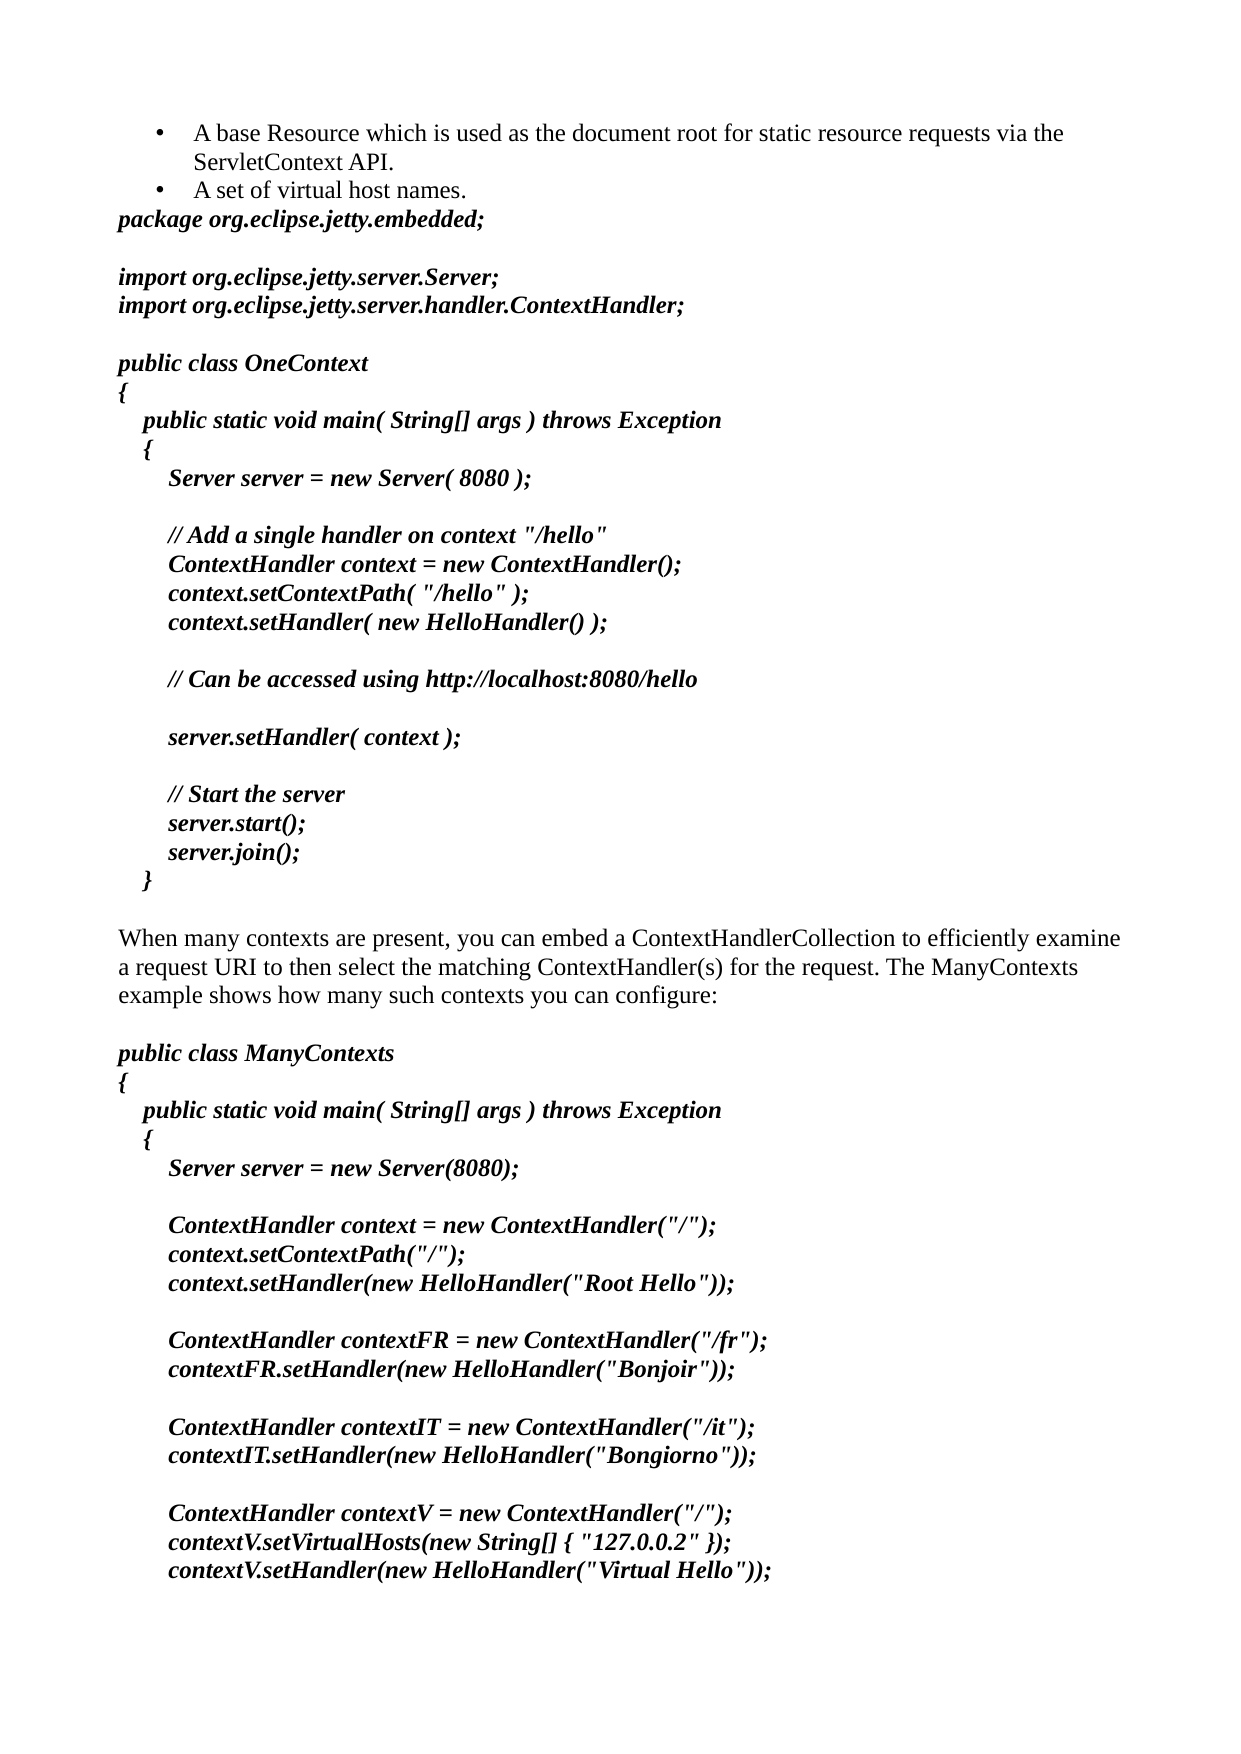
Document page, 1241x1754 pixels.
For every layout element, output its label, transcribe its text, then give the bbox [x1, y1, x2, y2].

list A base Resource which is used as the document root for static resource requests via the ServletContext API. [156, 118, 1122, 176]
text Server server = new Server(8080); [118, 1153, 1122, 1182]
text public static void main( String[] args ) throws Exception [118, 406, 1122, 434]
text contextIT.setHandler(new HelloHandler("Bongiorno")); [118, 1441, 1122, 1469]
text package org.eclipse.jetty.embedded; [118, 204, 1122, 233]
text // Can be accessed using http://localhost:8080/hello [118, 664, 1122, 693]
text context.setContextPath("/"); [118, 1239, 1122, 1268]
text // Start the server [118, 779, 1122, 808]
text context.setHandler( new HelloHandler() ); [118, 607, 1122, 636]
text ContextHandler context = new ContextHandler(); [118, 549, 1122, 578]
text Server server = new Server( 8080 ); [118, 463, 1122, 492]
text context.setContextPath( "/hello" ); [118, 578, 1122, 607]
text contextV.setHandler(new HelloHandler("Virtual Hello")); [118, 1556, 1122, 1584]
text { [118, 1124, 1122, 1153]
text When many contexts are present, you can embed a ContextHandlerCollection to efficiently examine a request URI to then select the matching ContextHandler(s) for the request. The ManyContexts example shows how many such contexts you can configure: [118, 923, 1122, 1009]
text server.start(); [118, 808, 1122, 837]
text server.setHandler( context ); [118, 722, 1122, 751]
text public class ManyContexts [118, 1038, 1122, 1067]
text // Add a single handler on context "/hello" [118, 521, 1122, 549]
text ContextHandler contextIT = new ContextHandler("/it"); [118, 1412, 1122, 1441]
text contextFR.setHandler(new HelloHandler("Bonjoir")); [118, 1354, 1122, 1383]
list A set of virtual host names. [156, 176, 1122, 204]
text context.setHandler(new HelloHandler("Root Hello")); [118, 1268, 1122, 1297]
text ContextHandler contextV = new ContextHandler("/"); [118, 1498, 1122, 1527]
text } [118, 866, 1122, 894]
text { [118, 434, 1122, 463]
text public class OneContext [118, 348, 1122, 377]
text ContextHandler contextFR = new ContextHandler("/fr"); [118, 1326, 1122, 1354]
text import org.eclipse.jetty.server.Server; [118, 262, 1122, 291]
text ContextHandler context = new ContextHandler("/"); [118, 1211, 1122, 1239]
text server.join(); [118, 837, 1122, 866]
text import org.eclipse.jetty.server.handler.ContextHandler; [118, 291, 1122, 319]
text contextV.setVirtualHosts(new String[] { "127.0.0.2" }); [118, 1527, 1122, 1556]
text { [118, 377, 1122, 406]
text public static void main( String[] args ) throws Exception [118, 1096, 1122, 1124]
text { [118, 1067, 1122, 1096]
